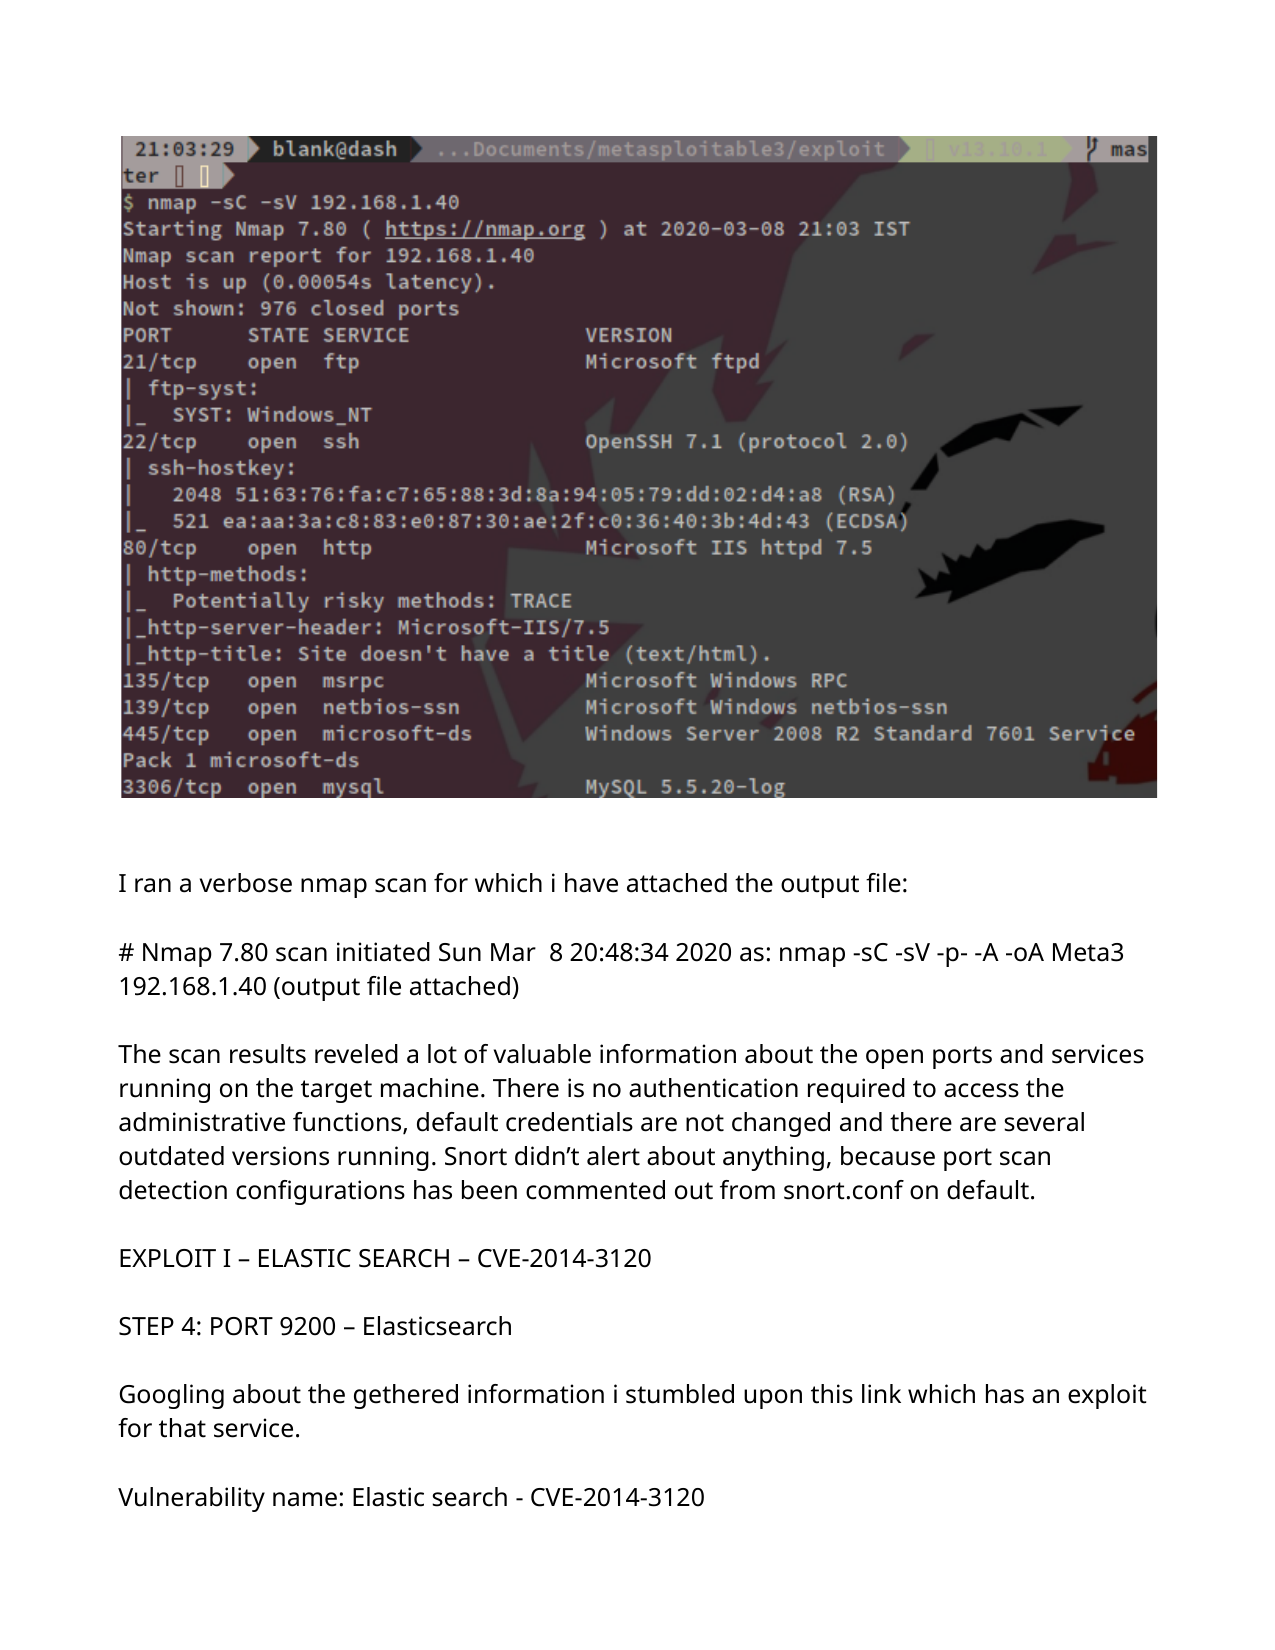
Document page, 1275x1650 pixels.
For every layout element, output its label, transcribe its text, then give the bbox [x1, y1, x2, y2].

text # Nmap 7.80 scan initiated Sun Mar 8 20:48:34 2020 as: nmap -sC -sV -p- -A -oA Meta3 192.168.1.40 (output file attached) [118, 934, 1157, 1002]
text Vulnerability name: Elastic search - CVE-2014-3120 [118, 1479, 1157, 1513]
text EXPLOIT I – ELASTIC SEARCH – CVE-2014-3120 [118, 1241, 1157, 1275]
text STEP 4: PORT 9200 – Elasticsearch [118, 1309, 1157, 1343]
picture [121, 136, 1158, 798]
text I ran a verbose nmap scan for which i have attached the output file: [118, 866, 1157, 900]
text Googling about the gethered information i stumbled upon this link which has an exploit for that service. [118, 1377, 1157, 1445]
text The scan results reveled a lot of valuable information about the open ports and services running on the target machine. There is no authentication required to access the administrative functions, default credentials are not changed and there are several outdated versions running. Snort didn’t alert about anything, because port scan detection configurations has been commented out from snort.conf on default. [118, 1036, 1157, 1207]
